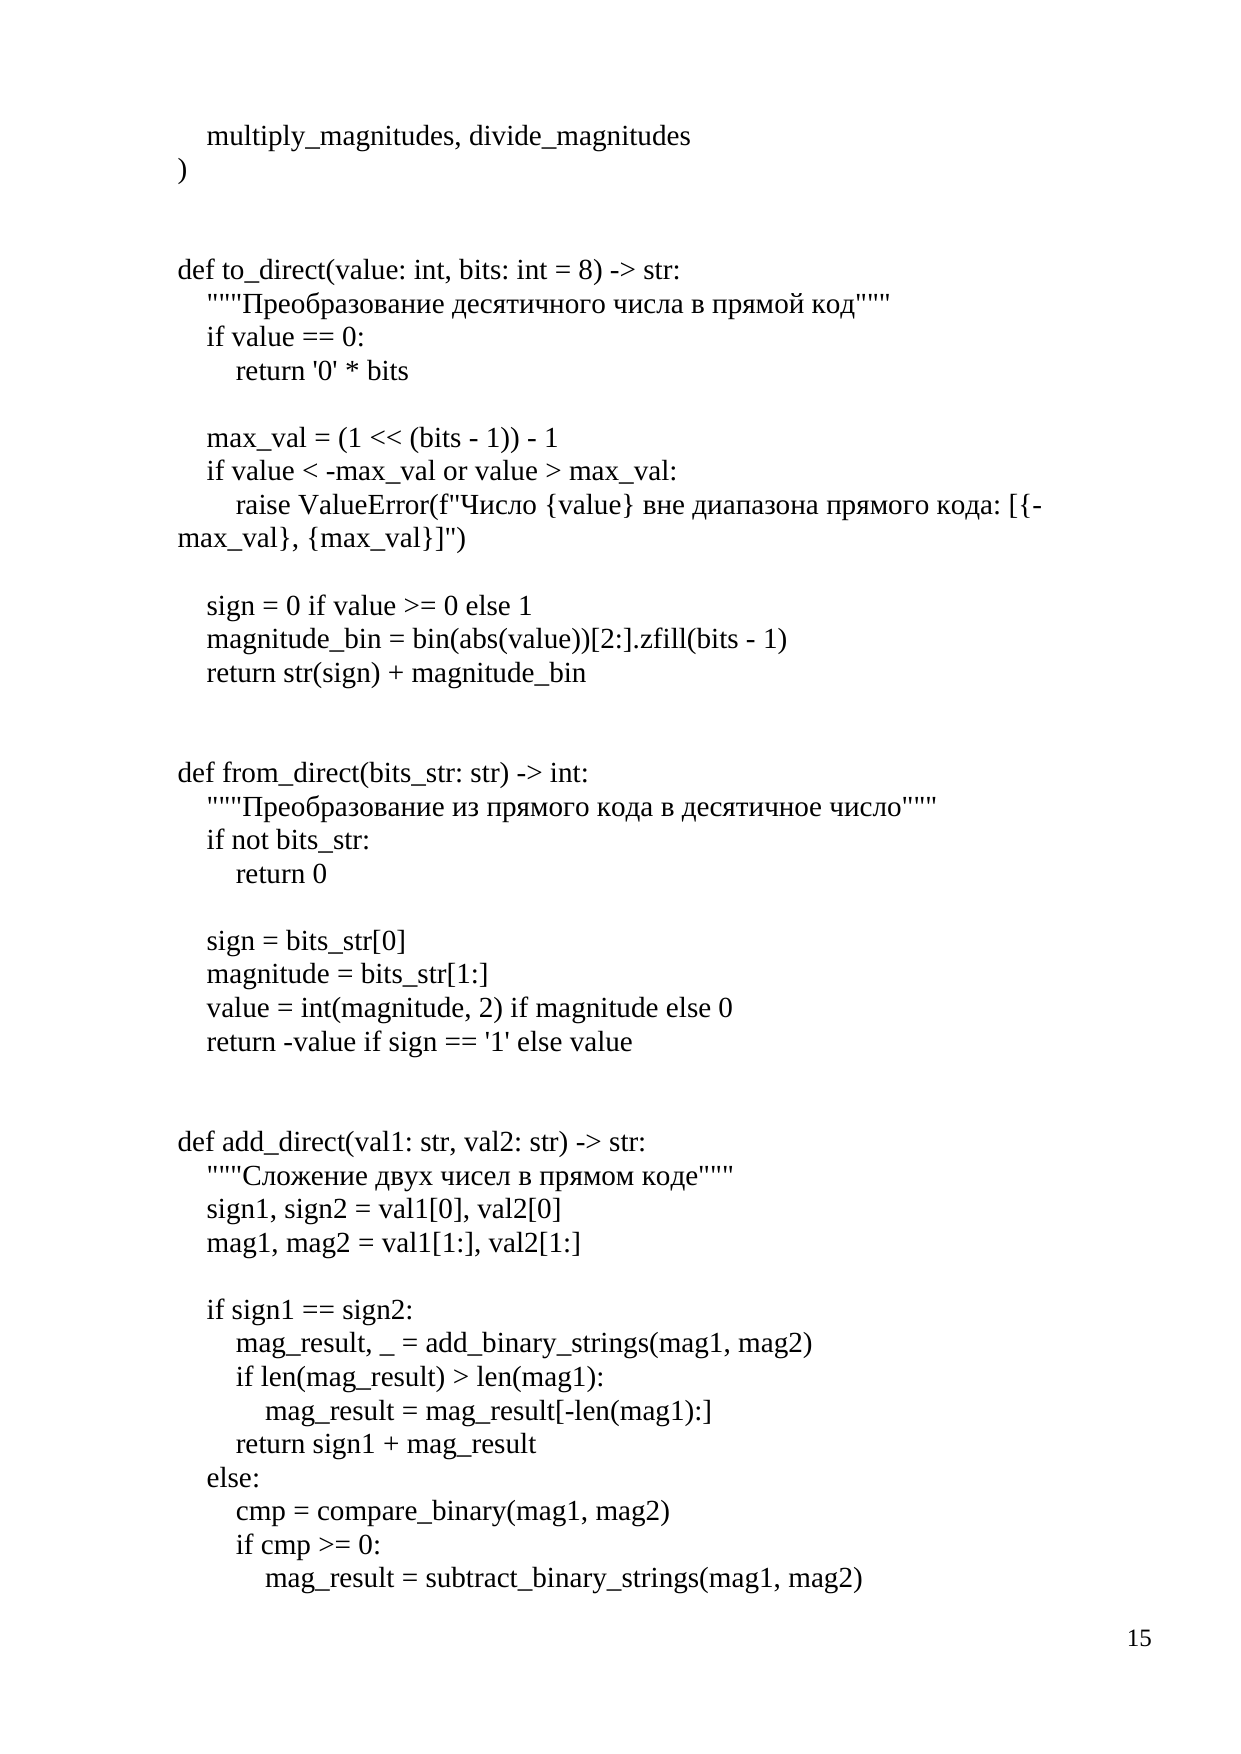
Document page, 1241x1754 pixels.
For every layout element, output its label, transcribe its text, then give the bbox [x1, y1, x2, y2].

text mag_result = mag_result[-len(mag1):] [177, 1393, 1152, 1426]
text def from_direct(bits_str: str) -> int: [177, 755, 1152, 789]
text if value < -max_val or value > max_val: [177, 453, 1152, 487]
text """Преобразование из прямого кода в десятичное число""" [177, 789, 1152, 822]
text return -value if sign == '1' else value [177, 1024, 1152, 1057]
text magnitude_bin = bin(abs(value))[2:].zfill(bits - 1) [177, 621, 1152, 655]
text max_val = (1 << (bits - 1)) - 1 [177, 420, 1152, 453]
text """Преобразование десятичного числа в прямой код""" [177, 286, 1152, 319]
text if not bits_str: [177, 822, 1152, 856]
text cmp = compare_binary(mag1, mag2) [177, 1493, 1152, 1527]
text """Сложение двух чисел в прямом коде""" [177, 1158, 1152, 1191]
text if cmp >= 0: [177, 1527, 1152, 1560]
text sign = 0 if value >= 0 else 1 [177, 588, 1152, 621]
text if len(mag_result) > len(mag1): [177, 1359, 1152, 1393]
text ) [177, 152, 1152, 185]
text return 0 [177, 856, 1152, 889]
text mag1, mag2 = val1[1:], val2[1:] [177, 1225, 1152, 1258]
text else: [177, 1460, 1152, 1493]
text def to_direct(value: int, bits: int = 8) -> str: [177, 252, 1152, 286]
text def add_direct(val1: str, val2: str) -> str: [177, 1124, 1152, 1158]
text if value == 0: [177, 319, 1152, 353]
text multiply_magnitudes, divide_magnitudes [177, 118, 1152, 152]
text raise ValueError(f"Число {value} вне диапазона прямого кода: [{-max_val}, {max_val}]") [177, 487, 1152, 554]
text return '0' * bits [177, 353, 1152, 386]
text sign1, sign2 = val1[0], val2[0] [177, 1191, 1152, 1225]
text sign = bits_str[0] [177, 923, 1152, 957]
text mag_result = subtract_binary_strings(mag1, mag2) [177, 1560, 1152, 1594]
text return str(sign) + magnitude_bin [177, 655, 1152, 688]
text value = int(magnitude, 2) if magnitude else 0 [177, 990, 1152, 1024]
text magnitude = bits_str[1:] [177, 957, 1152, 990]
text mag_result, _ = add_binary_strings(mag1, mag2) [177, 1326, 1152, 1359]
text if sign1 == sign2: [177, 1292, 1152, 1326]
text return sign1 + mag_result [177, 1426, 1152, 1460]
